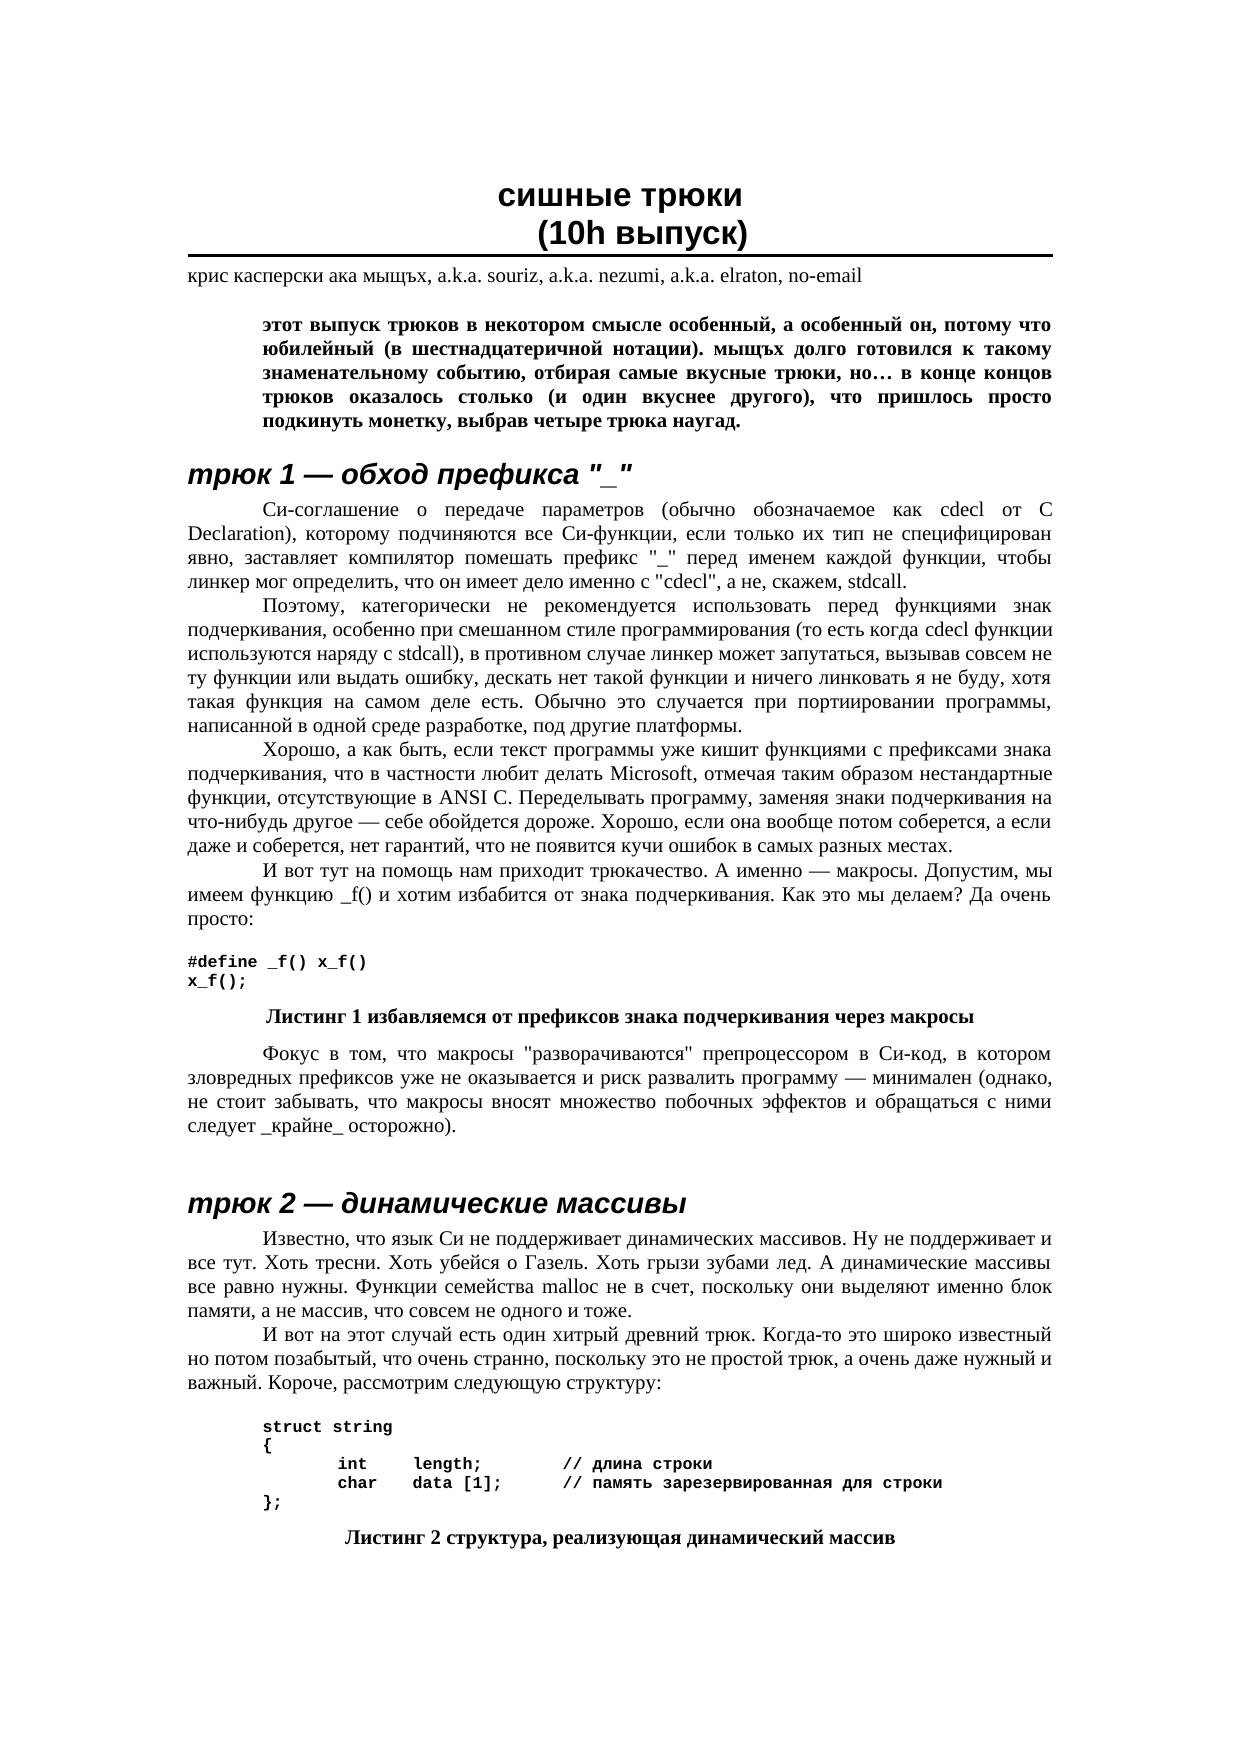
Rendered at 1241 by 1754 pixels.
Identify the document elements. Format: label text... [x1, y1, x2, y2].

text И вот на этот случай есть один хитрый древний трюк. Когда-то это широко известный но потом позабытый, что очень странно, поскольку это не простой трюк, а очень даже нужный и важный. Короче, рассмотрим следующую структуру: [187, 1322, 1053, 1394]
subtitle сишные трюки (10h выпуск) [187, 175, 1053, 257]
text Си-соглашение о передаче параметров (обычно обозначаемое как cdecl от C Declaration), которому подчиняются все Си-функции, если только их тип не специфицирован явно, заставляет компилятор помешать префикс "_" перед именем каждой функции, чтобы линкер мог определить, что он имеет дело именно с "cdecl", а не, скажем, stdcall. [187, 497, 1053, 593]
text int length; // длина строки [187, 1456, 1053, 1475]
text struct string [187, 1418, 1053, 1437]
text крис касперски ака мыщъх, a.k.a. souriz, a.k.a. nezumi, a.k.a. elraton, no-email [187, 263, 1053, 287]
text Известно, что язык Си не поддерживает динамических массивов. Ну не поддерживает и все тут. Хоть тресни. Хоть убейся о Газель. Хоть грызи зубами лед. А динамические массивы все равно нужны. Функции семейства malloc не в счет, поскольку они выделяют именно блок памяти, а не массив, что совсем не одного и тоже. [187, 1226, 1053, 1322]
text Хорошо, а как быть, если текст программы уже кишит функциями с префиксами знака подчеркивания, что в частности любит делать Microsoft, отмечая таким образом нестандартные функции, отсутствующие в ANSI C. Переделывать программу, заменяя знаки подчеркивания на что-нибудь другое — себе обойдется дороже. Хорошо, если она вообще потом соберется, а если даже и соберется, нет гарантий, что не появится кучи ошибок в самых разных местах. [187, 737, 1053, 857]
text этот выпуск трюков в некотором смысле особенный, а особенный он, потому что юбилейный (в шестнадцатеричной нотации). мыщъх долго готовился к такому знаменательному событию, отбирая самые вкусные трюки, но… в конце концов трюков оказалось столько (и один вкуснее другого), что пришлось просто подкинуть монетку, выбрав четыре трюка наугад. [262, 311, 1053, 432]
text Листинг 1 избавляемся от префиксов знака подчеркивания через макросы [187, 1004, 1053, 1028]
text char data [1]; // память зарезервированная для строки [187, 1475, 1053, 1493]
text Поэтому, категорически не рекомендуется использовать перед функциями знак подчеркивания, особенно при смешанном стиле программирования (то есть когда cdecl функции используются наряду с stdcall), в противном случае линкер может запутаться, вызывав совсем не ту функции или выдать ошибку, дескать нет такой функции и ничего линковать я не буду, хотя такая функция на самом деле есть. Обычно это случается при портиировании программы, написанной в одной среде разработке, под другие платформы. [187, 593, 1053, 737]
text И вот тут на помощь нам приходит трюкачество. А именно — макросы. Допустим, мы имеем функцию _f() и хотим избабится от знака подчеркивания. Как это мы делаем? Да очень просто: [187, 857, 1053, 930]
text x_f(); [187, 973, 1053, 991]
text #define _f() x_f() [187, 954, 1053, 973]
text Листинг 2 структура, реализующая динамический массив [187, 1525, 1053, 1549]
subtitle трюк 2 — динамические массивы [187, 1186, 1053, 1219]
text { [187, 1437, 1053, 1456]
text }; [187, 1493, 1053, 1512]
subtitle трюк 1 — обход префикса "_" [187, 457, 1053, 490]
text Фокус в том, что макросы "разворачиваются" препроцессором в Си-код, в котором зловредных префиксов уже не оказывается и риск развалить программу — минимален (однако, не стоит забывать, что макросы вносят множество побочных эффектов и обращаться с ними следует _крайне_ осторожно). [187, 1041, 1053, 1137]
